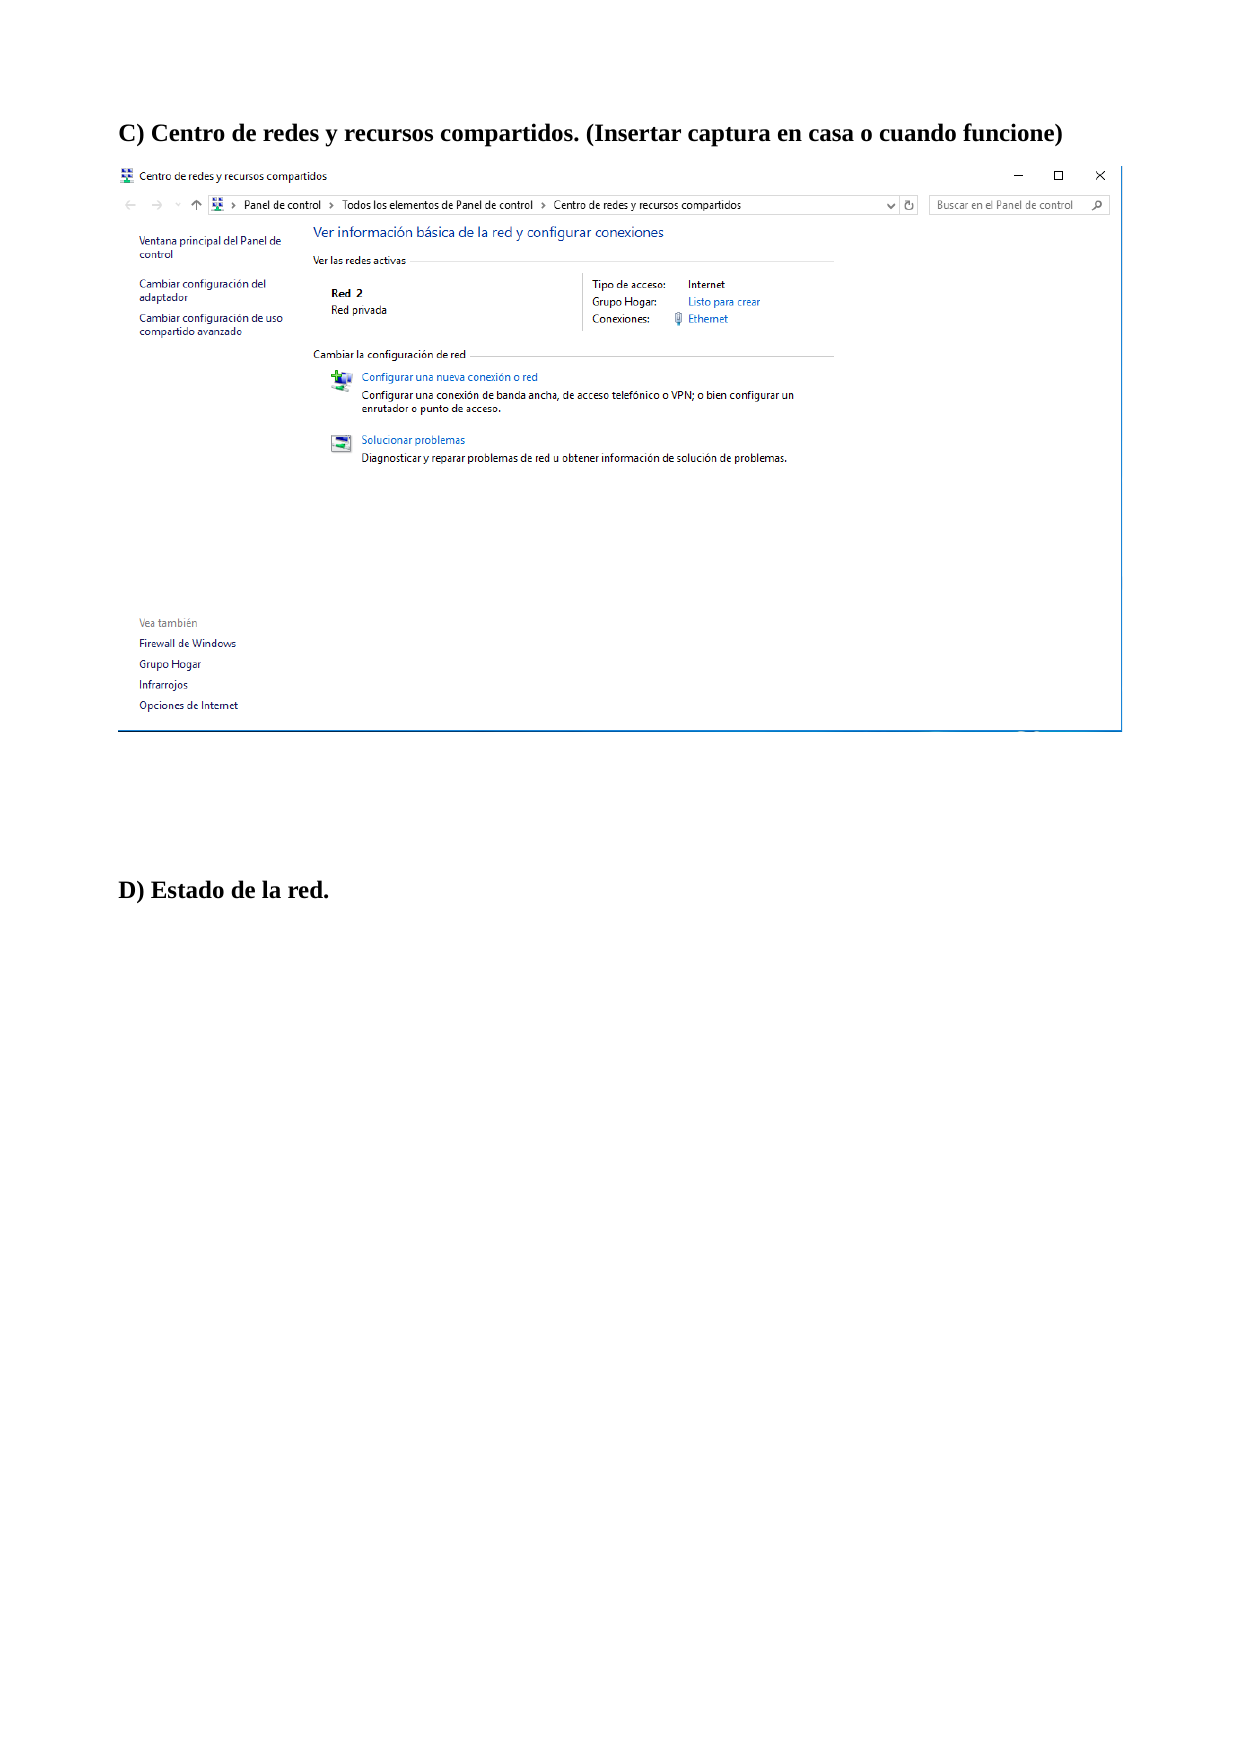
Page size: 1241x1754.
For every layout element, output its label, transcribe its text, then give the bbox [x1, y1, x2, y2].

text D) Estado de la red. [118, 875, 1122, 904]
text C) Centro de redes y recursos compartidos. (Insertar captura en casa o cuando funcione) [118, 118, 1122, 147]
